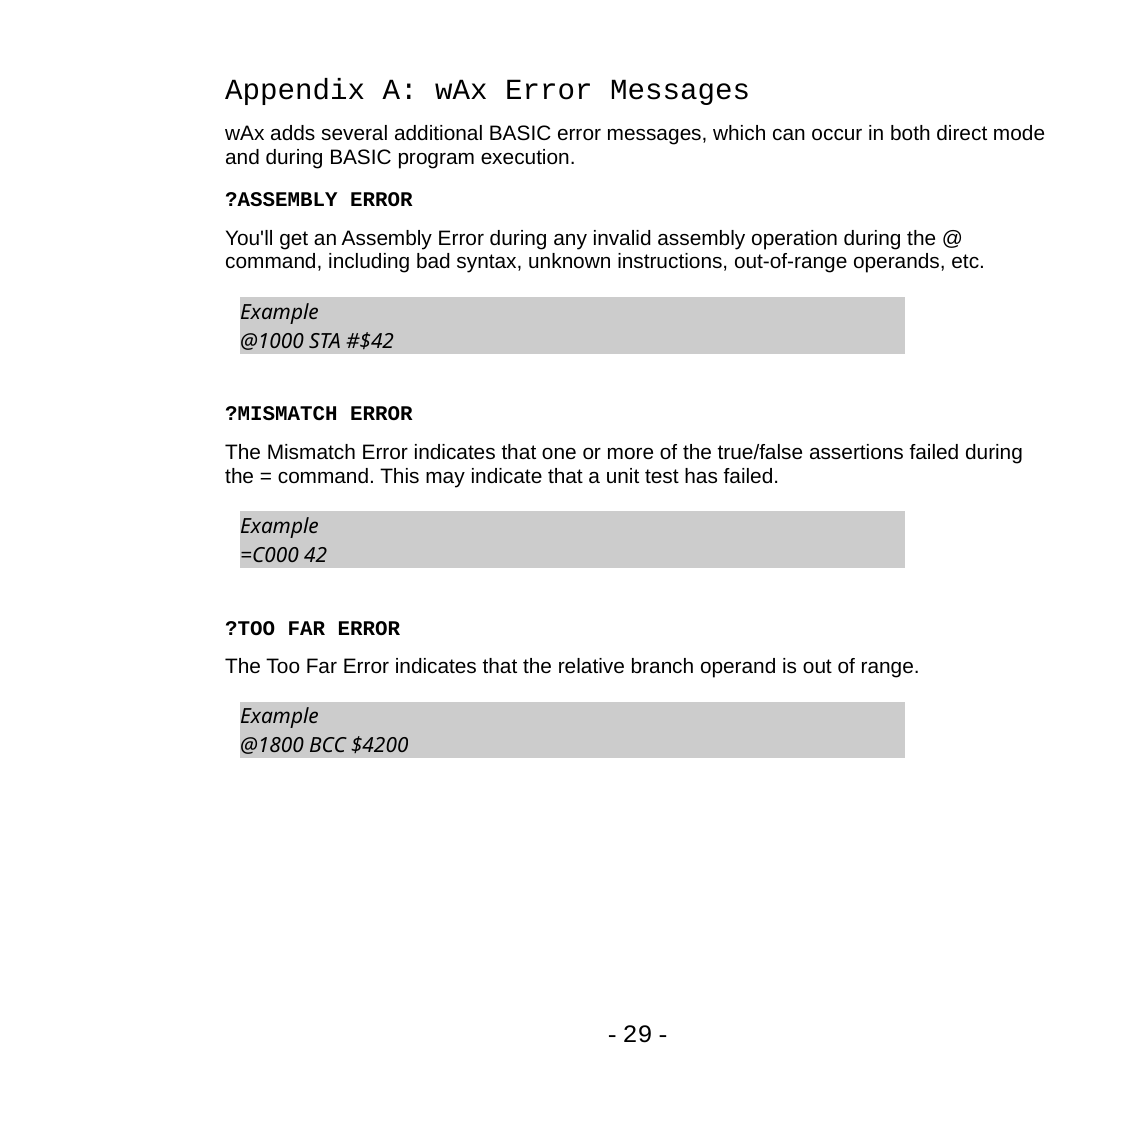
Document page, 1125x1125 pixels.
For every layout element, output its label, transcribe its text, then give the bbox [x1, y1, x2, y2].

subtitle ?TOO FAR ERROR [225, 618, 1050, 641]
text wAx adds several additional BASIC error messages, which can occur in both direct mode and during BASIC program execution. [225, 121, 1050, 168]
text The Mismatch Error indicates that one or more of the true/false assertions failed during the = command. This may indicate that a unit test has failed. [225, 439, 1050, 487]
text @1000 STA #$42 [905, 326, 1050, 354]
text =C000 42 [905, 540, 1050, 568]
text Example [905, 702, 1050, 730]
text Example [905, 511, 1050, 540]
subtitle Appendix A: wAx Error Messages [225, 75, 1050, 108]
text You'll get an Assembly Error during any invalid assembly operation during the @ command, including bad syntax, unknown instructions, out-of-range operands, etc. [225, 225, 1050, 273]
text @1800 BCC $4200 [905, 730, 1050, 758]
subtitle ?ASSEMBLY ERROR [225, 189, 1050, 213]
subtitle ?MISMATCH ERROR [225, 403, 1050, 427]
text Example [905, 297, 1050, 326]
text The Too Far Error indicates that the relative branch operand is out of range. [225, 654, 1050, 678]
